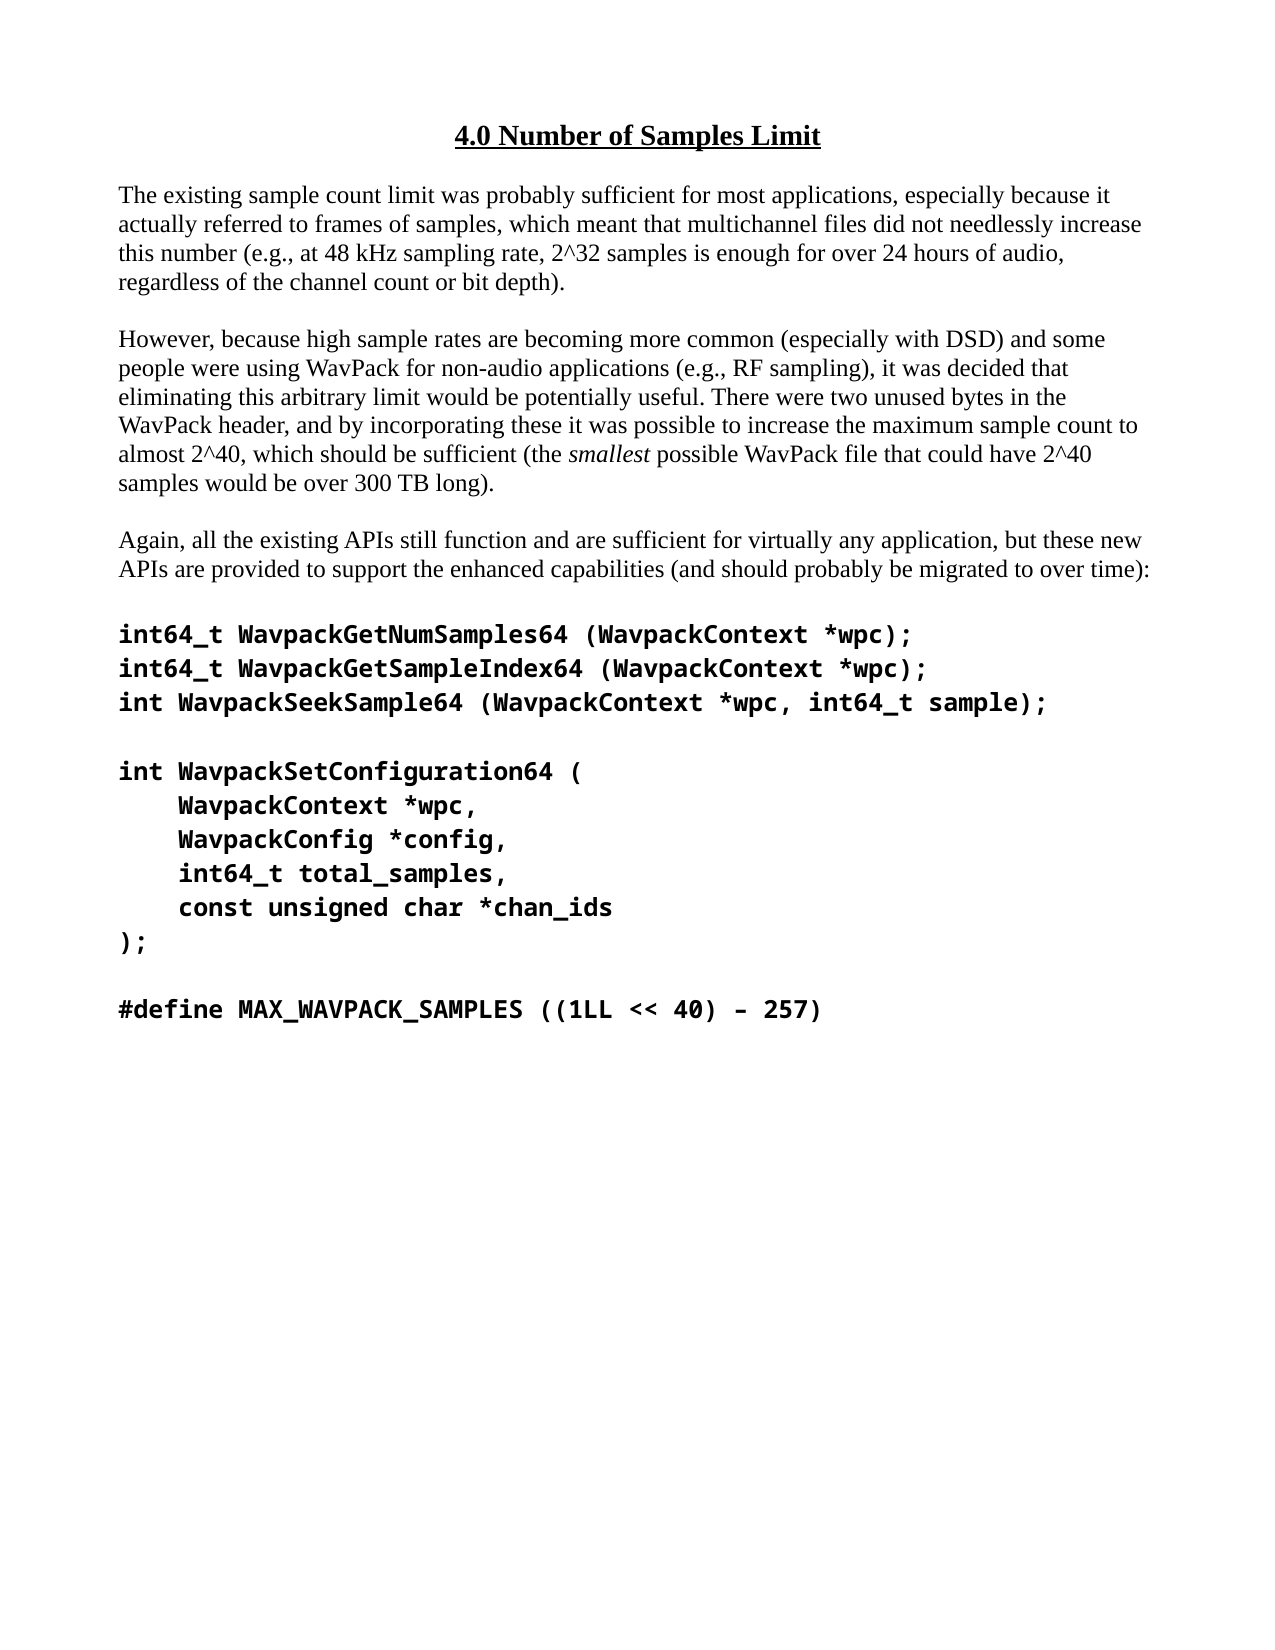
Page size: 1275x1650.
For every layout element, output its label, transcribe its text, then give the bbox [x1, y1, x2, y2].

text int WavpackSetConfiguration64 ( WavpackContext *wpc, WavpackConfig *config, int64_t total_samples, const unsigned char *chan_ids ); [118, 753, 1157, 992]
text Again, all the existing APIs still function and are sufficient for virtually any application, but these new APIs are provided to support the enhanced capabilities (and should probably be migrated to over time): [118, 525, 1157, 583]
text int WavpackSeekSample64 (WavpackContext *wpc, int64_t sample); [118, 685, 1157, 719]
text However, because high sample rates are becoming more common (especially with DSD) and some people were using WavPack for non-audio applications (e.g., RF sampling), it was decided that eliminating this arbitrary limit would be potentially useful. There were two unused bytes in the WavPack header, and by incorporating these it was possible to increase the maximum sample count to almost 2^40, which should be sufficient (the smallest possible WavPack file that could have 2^40 samples would be over 300 TB long). [118, 324, 1157, 497]
text 4.0 Number of Samples Limit [118, 118, 1157, 152]
text int64_t WavpackGetSampleIndex64 (WavpackContext *wpc); [118, 651, 1157, 685]
text #define MAX_WAVPACK_SAMPLES ((1LL << 40) – 257) [118, 992, 1157, 1026]
text int64_t WavpackGetNumSamples64 (WavpackContext *wpc); [118, 617, 1157, 651]
text The existing sample count limit was probably sufficient for most applications, especially because it actually referred to frames of samples, which meant that multichannel files did not needlessly increase this number (e.g., at 48 kHz sampling rate, 2^32 samples is enough for over 24 hours of audio, regardless of the channel count or bit depth). [118, 180, 1157, 295]
